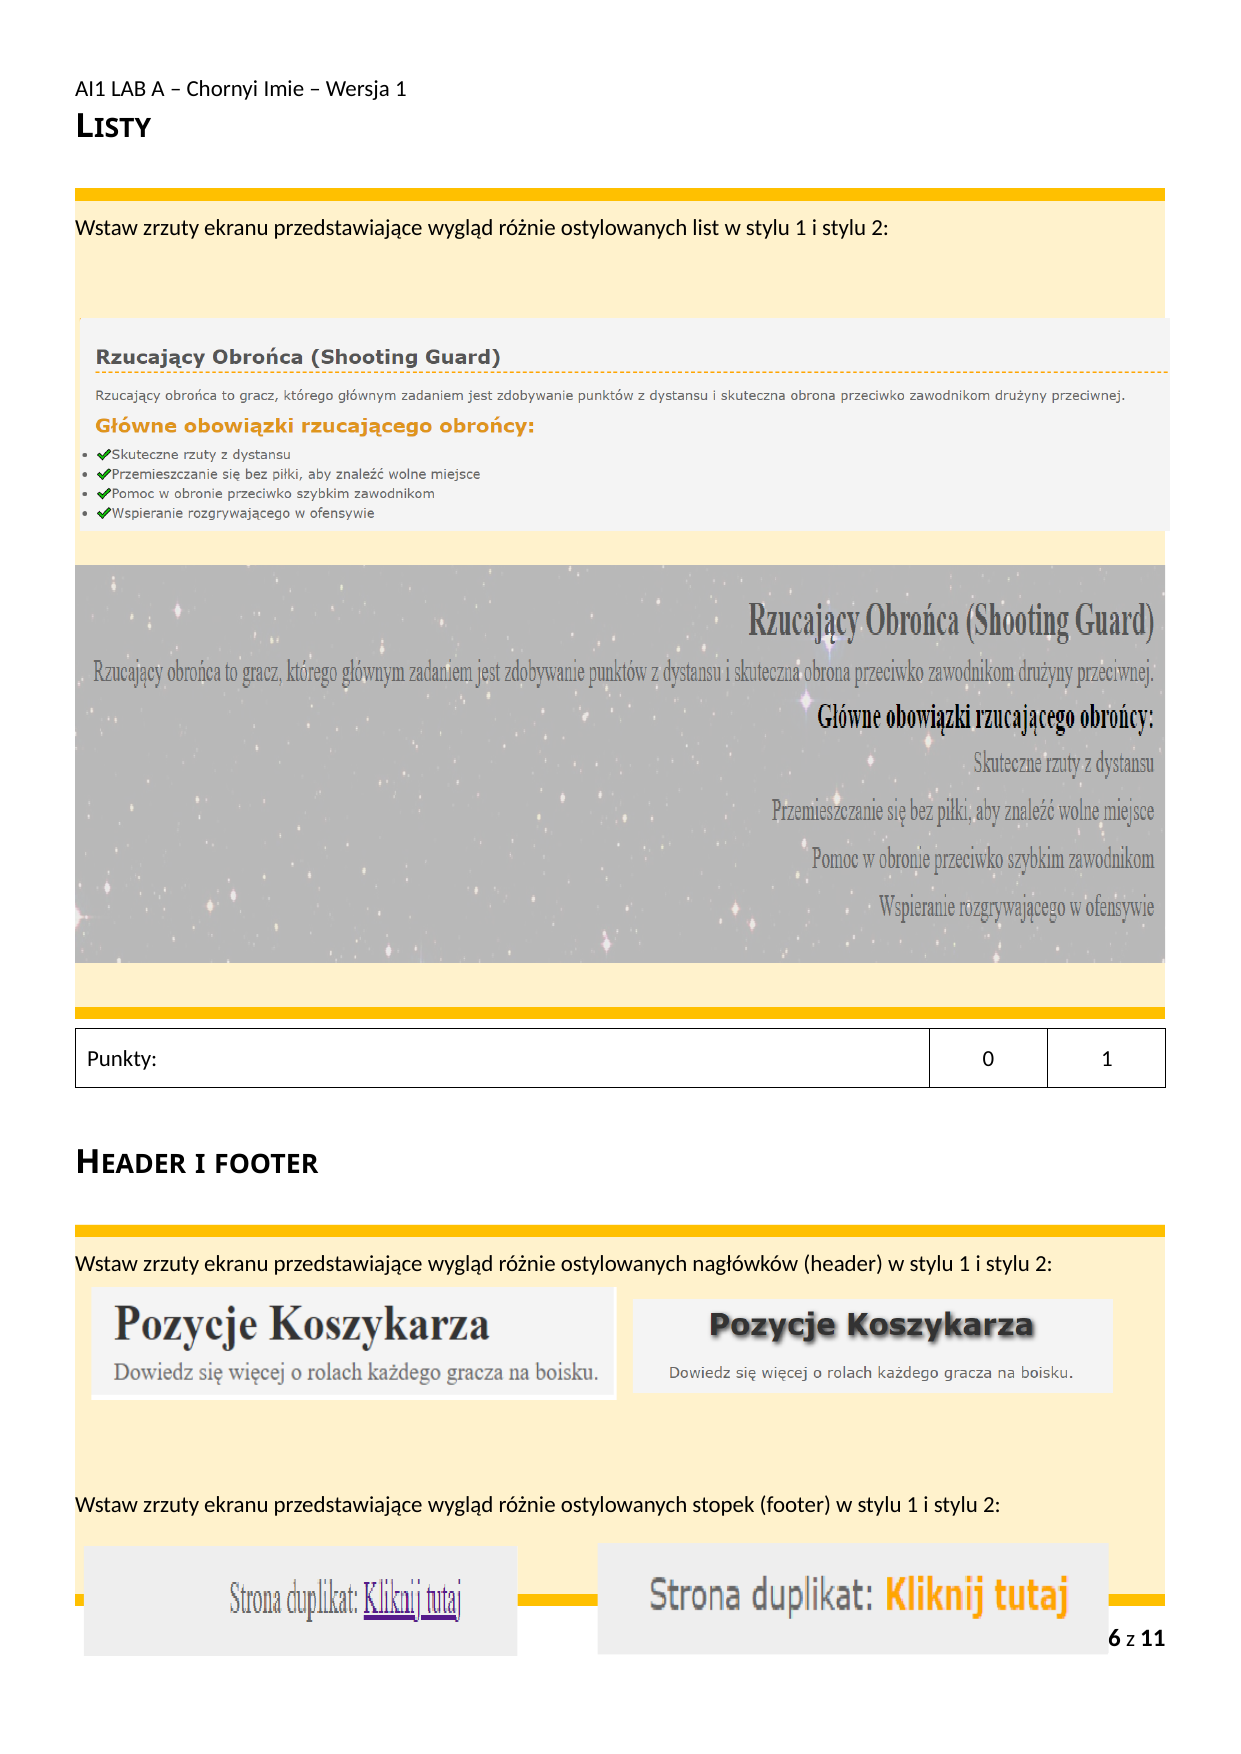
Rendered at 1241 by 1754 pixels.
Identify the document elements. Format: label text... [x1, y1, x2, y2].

table_header 0 [930, 1029, 1047, 1087]
subtitle Listy [75, 102, 1165, 147]
text Wstaw zrzuty ekranu przedstawiające wygląd różnie ostylowanych stopek (footer) w stylu 1 i stylu 2: [75, 1466, 1165, 1496]
picture [91, 1287, 617, 1400]
picture [597, 1543, 1109, 1657]
table_header 1 [1048, 1029, 1165, 1087]
picture [632, 1299, 1113, 1393]
text Wstaw zrzuty ekranu przedstawiające wygląd różnie ostylowanych nagłówków (header) w stylu 1 i stylu 2: [75, 1237, 1165, 1255]
picture [79, 318, 1170, 531]
subtitle Header i footer [75, 1138, 1165, 1183]
text Wstaw zrzuty ekranu przedstawiające wygląd różnie ostylowanych list w stylu 1 i stylu 2: [75, 201, 1165, 218]
picture [83, 1546, 518, 1659]
picture [75, 565, 1166, 963]
table_header Punkty: [76, 1029, 929, 1087]
